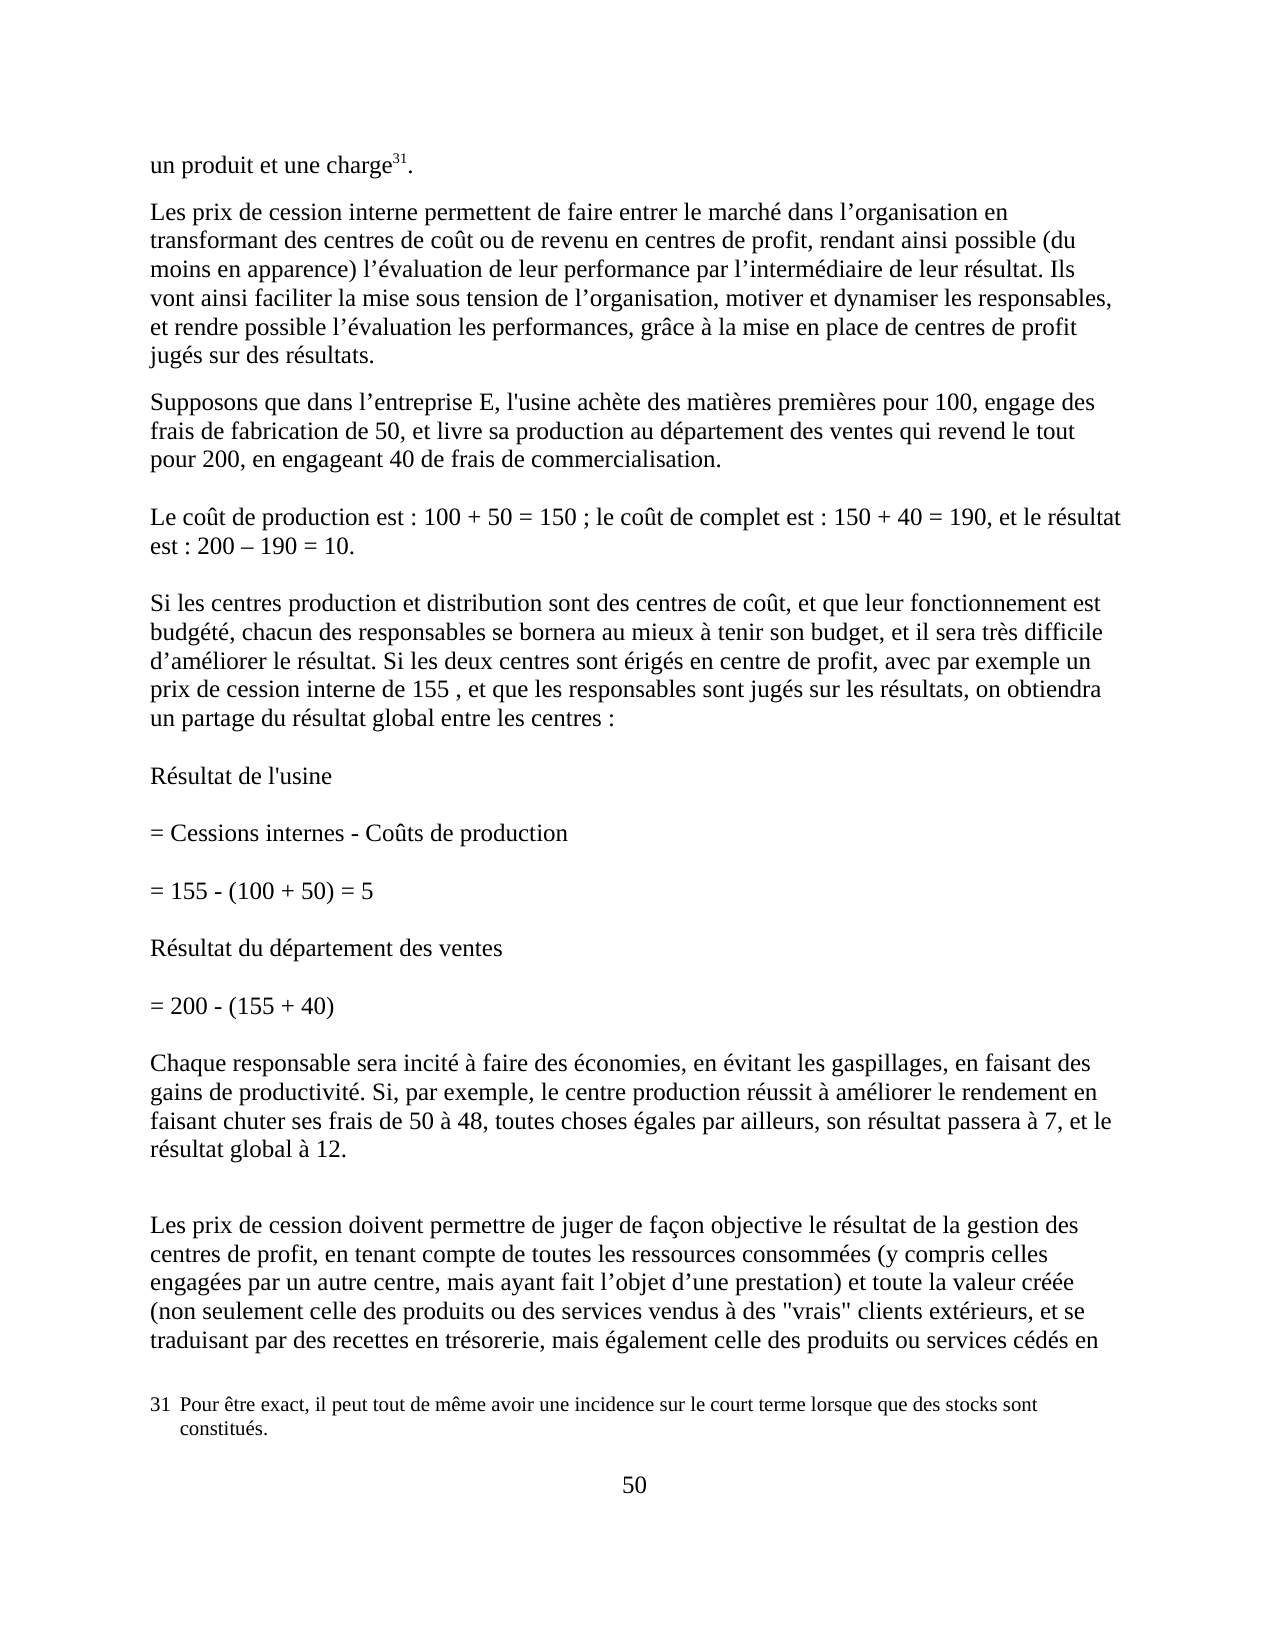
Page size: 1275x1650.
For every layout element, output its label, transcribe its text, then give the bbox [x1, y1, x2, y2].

text un produit et une charge. [150, 150, 1125, 179]
text Pour être exact, il peut tout de même avoir une incidence sur le court terme lorsque que des stocks sont constitués. [150, 1392, 1125, 1440]
text Les prix de cession interne permettent de faire entrer le marché dans l’organisation en transformant des centres de coût ou de revenu en centres de profit, rendant ainsi possible (du moins en apparence) l’évaluation de leur performance par l’intermédiaire de leur résultat. Ils vont ainsi faciliter la mise sous tension de l’organisation, motiver et dynamiser les responsables, et rendre possible l’évaluation les performances, grâce à la mise en place de centres de profit jugés sur des résultats. [150, 197, 1125, 369]
text Les prix de cession doivent permettre de juger de façon objective le résultat de la gestion des centres de profit, en tenant compte de toutes les ressources consommées (y compris celles engagées par un autre centre, mais ayant fait l’objet d’une prestation) et toute la valeur créée (non seulement celle des produits ou des services vendus à des "vrais" clients extérieurs, et se traduisant par des recettes en trésorerie, mais également celle des produits ou services cédés en [150, 1210, 1125, 1354]
text Supposons que dans l’entreprise E, l'usine achète des matières premières pour 100, engage des frais de fabrication de 50, et livre sa production au département des ventes qui revend le tout pour 200, en engageant 40 de frais de commercialisation. Le coût de production est : 100 + 50 = 150 ; le coût de complet est : 150 + 40 = 190, et le résultat est : 200 – 190 = 10. Si les centres production et distribution sont des centres de coût, et que leur fonctionnement est budgété, chacun des responsables se bornera au mieux à tenir son budget, et il sera très difficile d’améliorer le résultat. Si les deux centres sont érigés en centre de profit, avec par exemple un prix de cession interne de 155 , et que les responsables sont jugés sur les résultats, on obtiendra un partage du résultat global entre les centres : Résultat de l'usine = Cessions internes - Coûts de production = 155 - (100 + 50) = 5 Résultat du département des ventes = 200 - (155 + 40) Chaque responsable sera incité à faire des économies, en évitant les gaspillages, en faisant des gains de productivité. Si, par exemple, le centre production réussit à améliorer le rendement en faisant chuter ses frais de 50 à 48, toutes choses égales par ailleurs, son résultat passera à 7, et le résultat global à 12. [150, 387, 1125, 1192]
